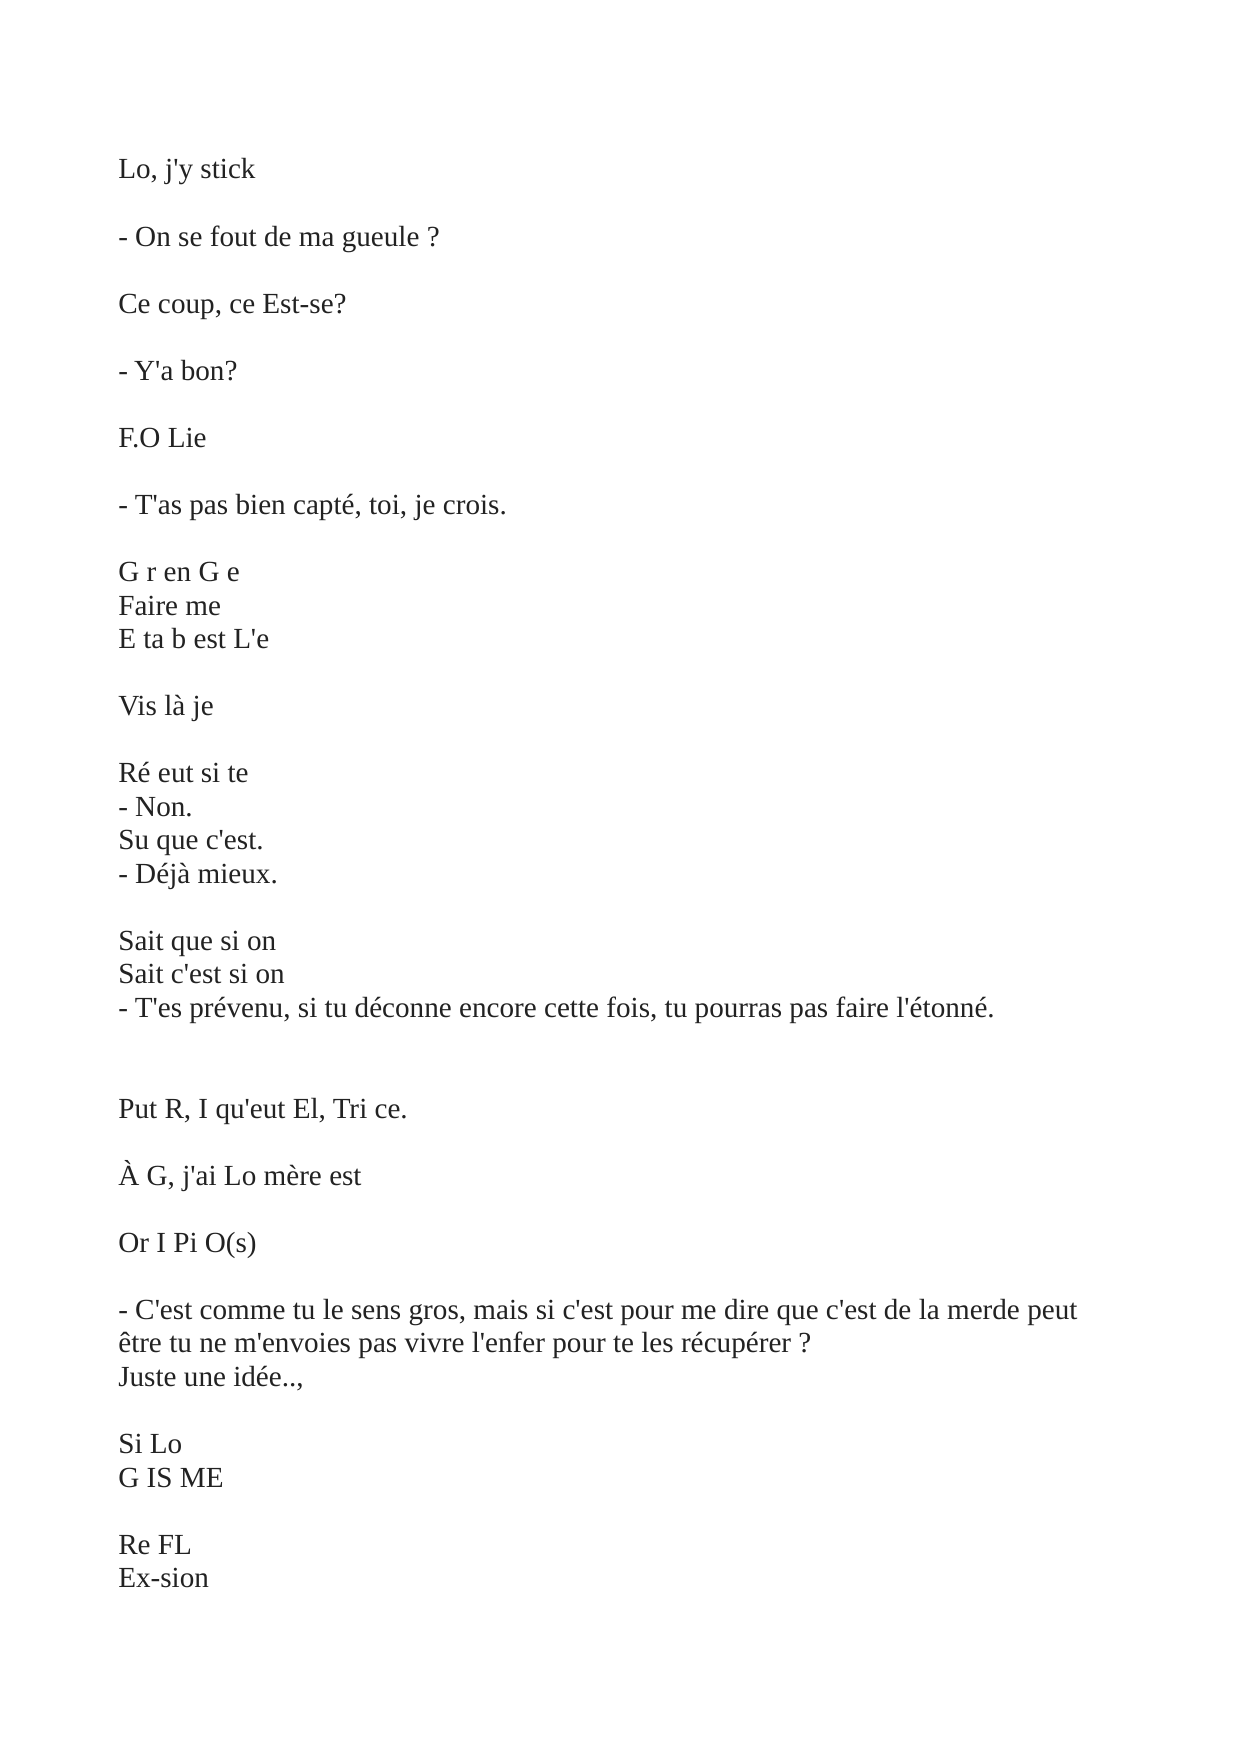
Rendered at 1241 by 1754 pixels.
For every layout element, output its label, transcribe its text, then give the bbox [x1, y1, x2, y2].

text Sait c'est si on [118, 957, 1122, 990]
text - Non. [118, 789, 1122, 822]
text G IS ME [118, 1460, 1122, 1493]
text - Déjà mieux. [118, 856, 1122, 889]
text - On se fout de ma gueule ? [118, 219, 1122, 252]
text Juste une idée.., [118, 1359, 1122, 1393]
text F.O Lie [118, 420, 1122, 453]
text Put R, I qu'eut El, Tri ce. [118, 1091, 1122, 1124]
text Faire me [118, 588, 1122, 621]
text À G, j'ai Lo mère est [118, 1158, 1122, 1191]
text Si Lo [118, 1426, 1122, 1460]
text Ré eut si te [118, 755, 1122, 789]
text - Y'a bon? [118, 353, 1122, 386]
text Ce coup, ce Est-se? [118, 286, 1122, 319]
text - C'est comme tu le sens gros, mais si c'est pour me dire que c'est de la merde peut être tu ne m'envoies pas vivre l'enfer pour te les récupérer ? [118, 1292, 1122, 1359]
text Su que c'est. [118, 822, 1122, 856]
text Sait que si on [118, 923, 1122, 957]
text Ex-sion [118, 1560, 1122, 1594]
text Vis là je [118, 688, 1122, 722]
text E ta b est L'e [118, 621, 1122, 655]
text Lo, j'y stick [118, 152, 1122, 185]
text Or I Pi O(s) [118, 1225, 1122, 1258]
text G r en G e [118, 554, 1122, 588]
text Re FL [118, 1527, 1122, 1560]
text - T'es prévenu, si tu déconne encore cette fois, tu pourras pas faire l'étonné. [118, 990, 1122, 1024]
text - T'as pas bien capté, toi, je crois. [118, 487, 1122, 521]
